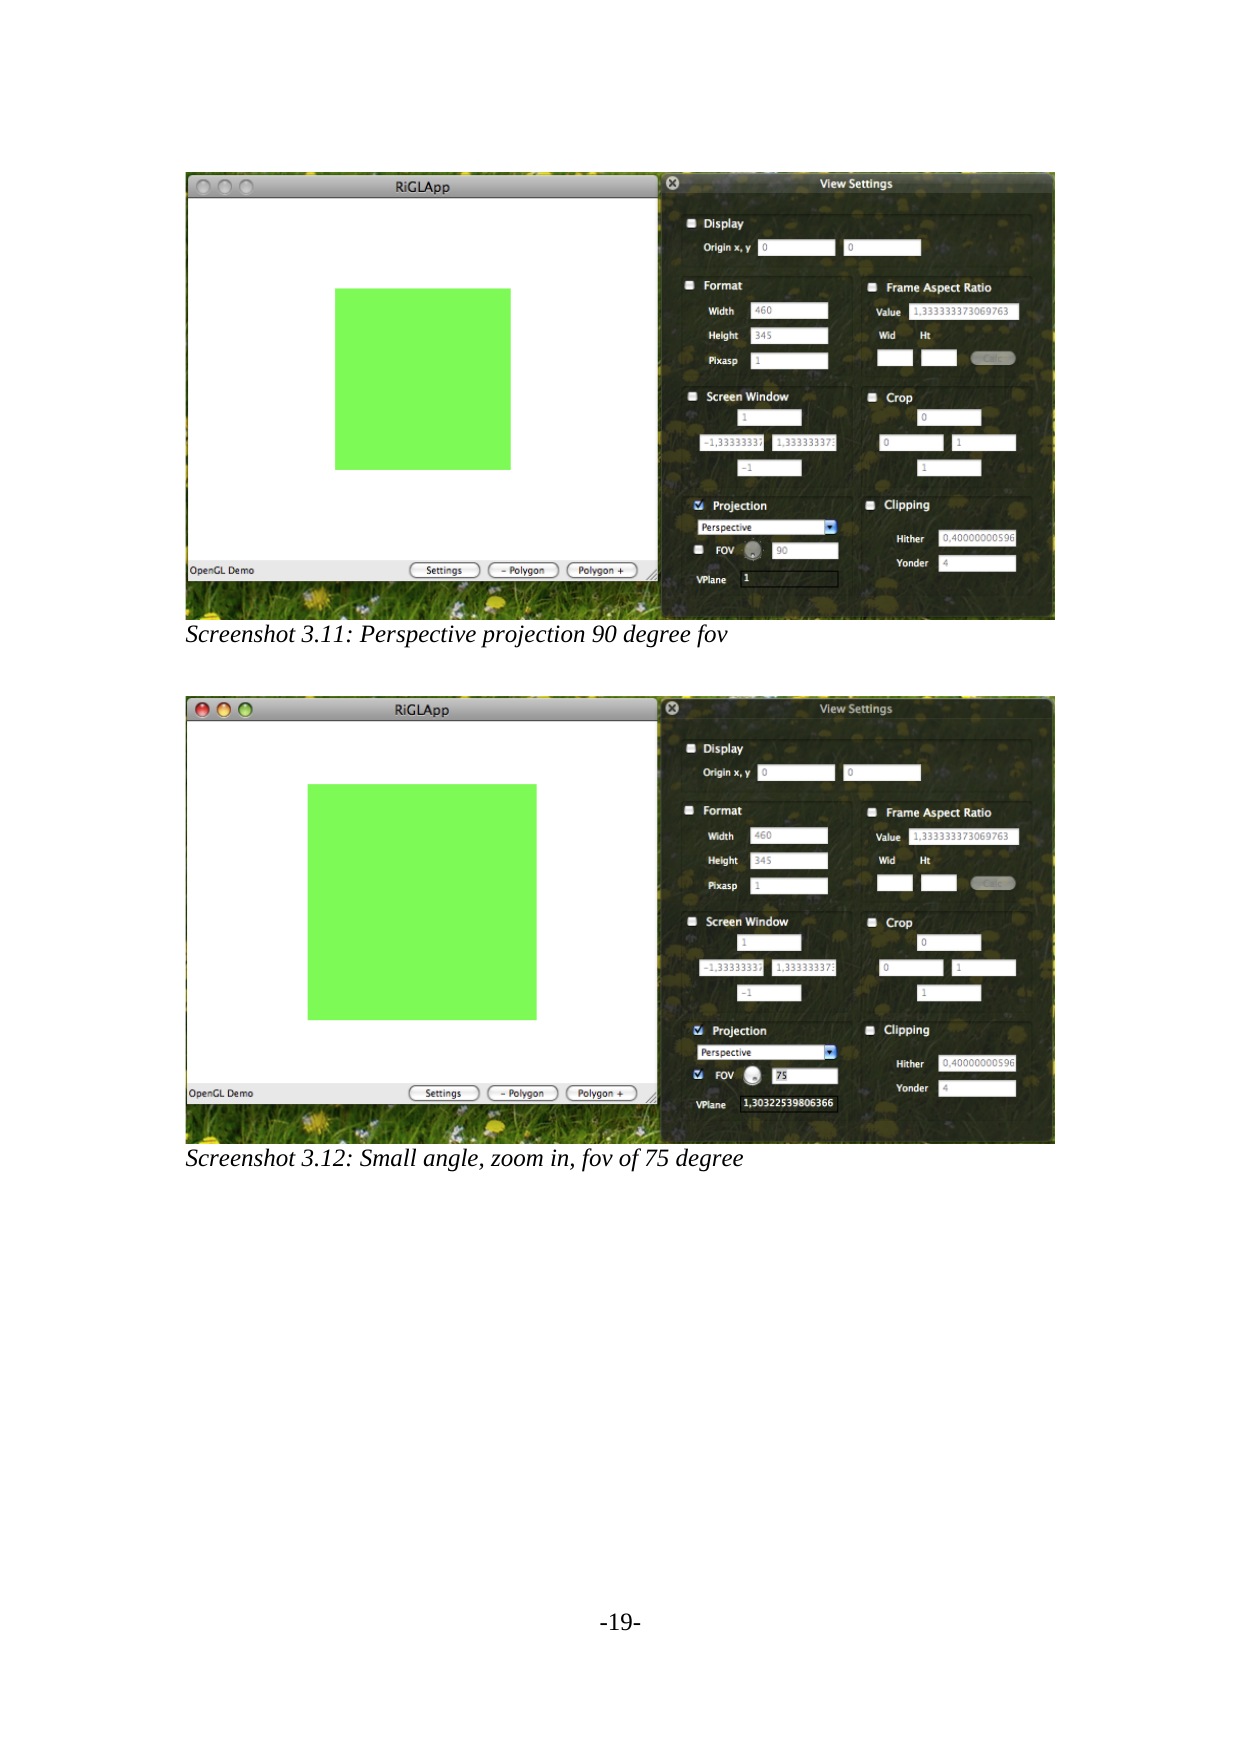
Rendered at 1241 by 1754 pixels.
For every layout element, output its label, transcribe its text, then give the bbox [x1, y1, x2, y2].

picture [185, 696, 1055, 1144]
text Screenshot 3.12: Small angle, zoom in, fov of 75 degree [185, 1144, 1055, 1172]
picture [185, 172, 1055, 620]
text Screenshot 3.11: Perspective projection 90 degree fov [185, 620, 1055, 648]
